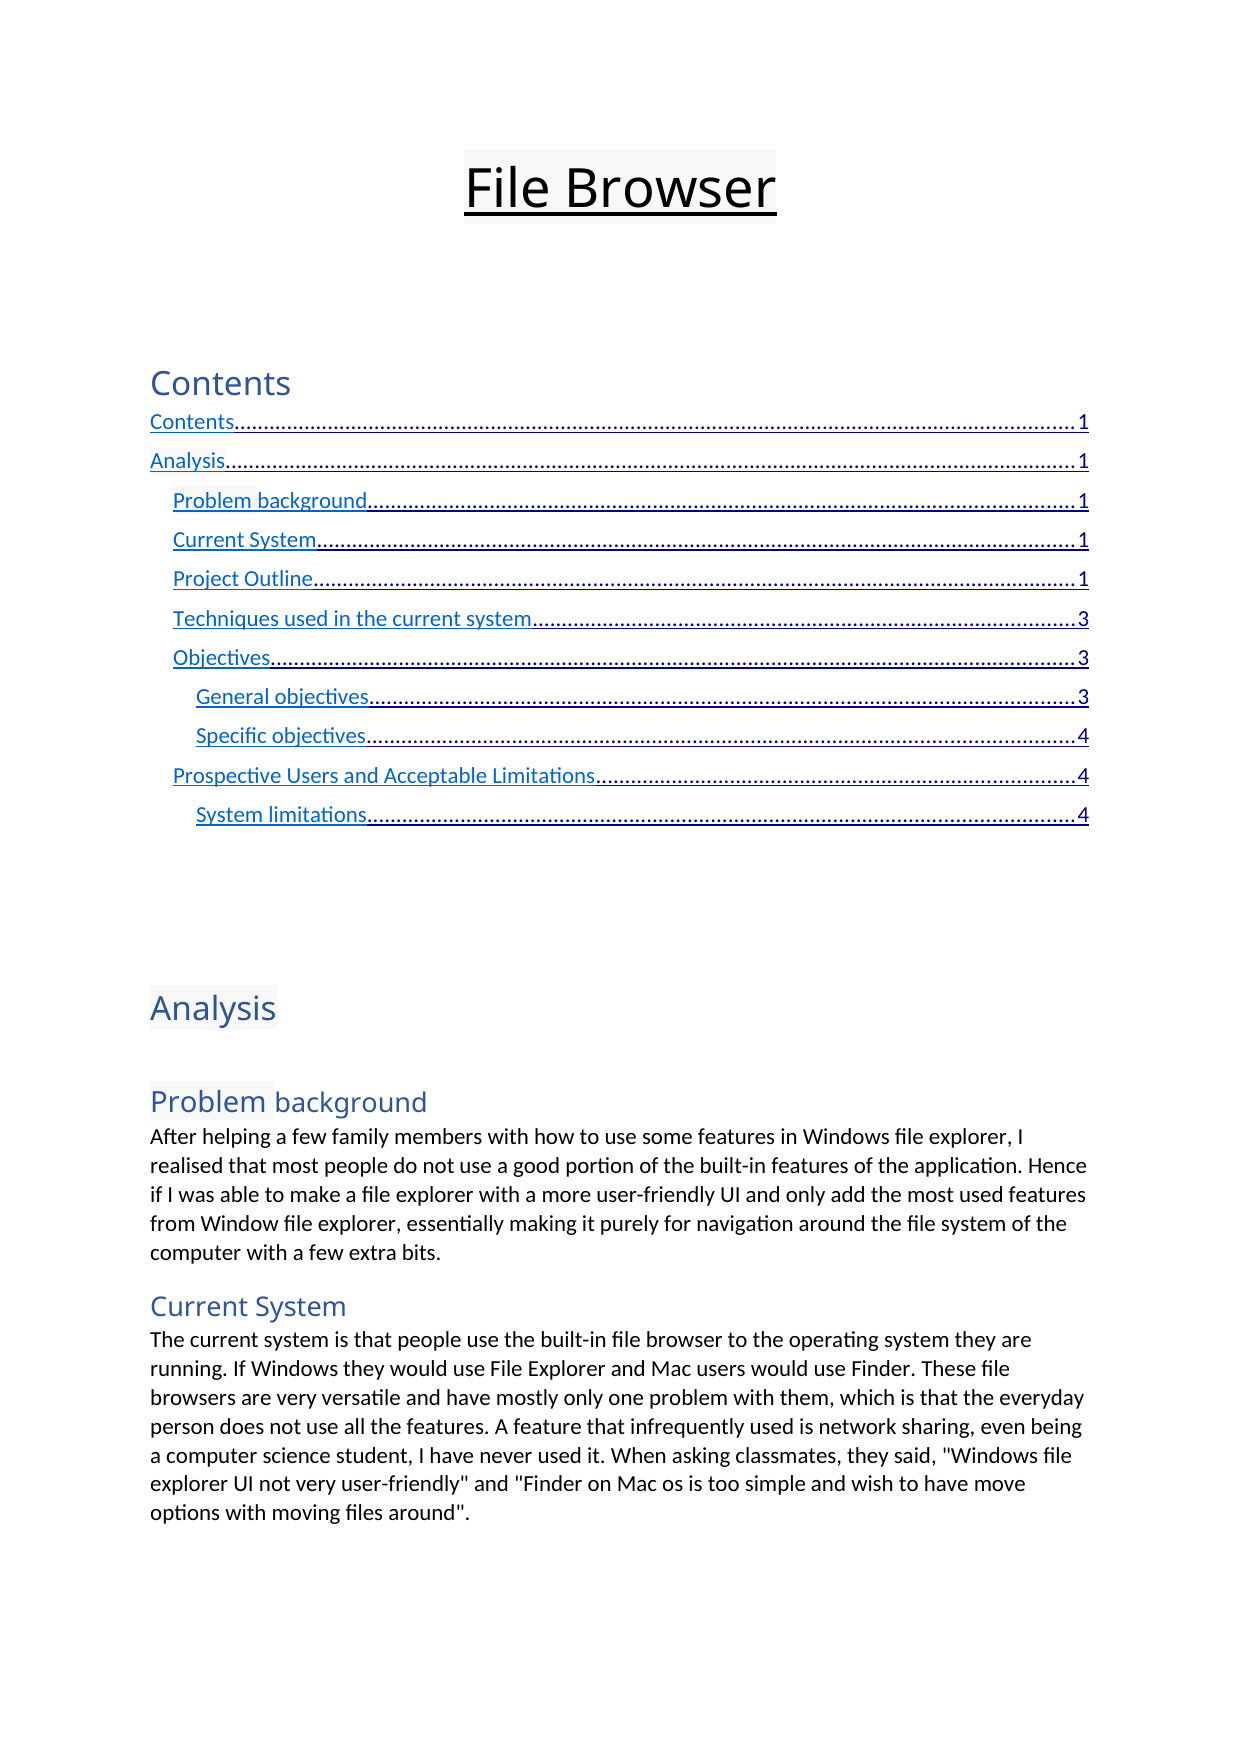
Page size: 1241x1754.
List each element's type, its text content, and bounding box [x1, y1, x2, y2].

subtitle Current System [150, 1287, 1090, 1324]
text After helping a few family members with how to use some features in Windows file explorer, I realised that most people do not use a good portion of the built-in features of the application. Hence if I was able to make a file explorer with a more user-friendly UI and only add the most used features from Window file explorer, essentially making it purely for navigation around the file system of the computer with a few extra bits. [150, 1122, 1090, 1266]
text The current system is that people use the built-in file browser to the operating system they are running. If Windows they would use File Explorer and Mac users would use Finder. These file browsers are very versatile and have mostly only one problem with them, which is that the everyday person does not use all the features. A feature that infrequently used is network sharing, even being a computer science student, I have never used it. When asking classmates, they said, "Windows file explorer UI not very user-friendly" and "Finder on Mac os is too simple and wish to have move options with moving files around". [150, 1325, 1090, 1526]
subtitle Analysis [150, 985, 1090, 1030]
text Contents 1 [150, 407, 1090, 435]
text Problem background 1 [173, 486, 1090, 514]
subtitle Problem background [150, 1081, 1090, 1121]
text Current System 1 [173, 525, 1090, 553]
text Prospective Users and Acceptable Limitations 4 [173, 761, 1090, 789]
text Techniques used in the current system 3 [173, 604, 1090, 632]
text System limitations 4 [196, 800, 1090, 828]
text General objectives 3 [196, 682, 1090, 710]
text File Browser [150, 150, 1090, 224]
text Specific objectives 4 [196, 722, 1090, 749]
text Analysis 1 [150, 447, 1090, 475]
text Objectives 3 [173, 643, 1090, 671]
text Project Outline 1 [173, 564, 1090, 592]
subtitle Contents [150, 360, 1090, 406]
